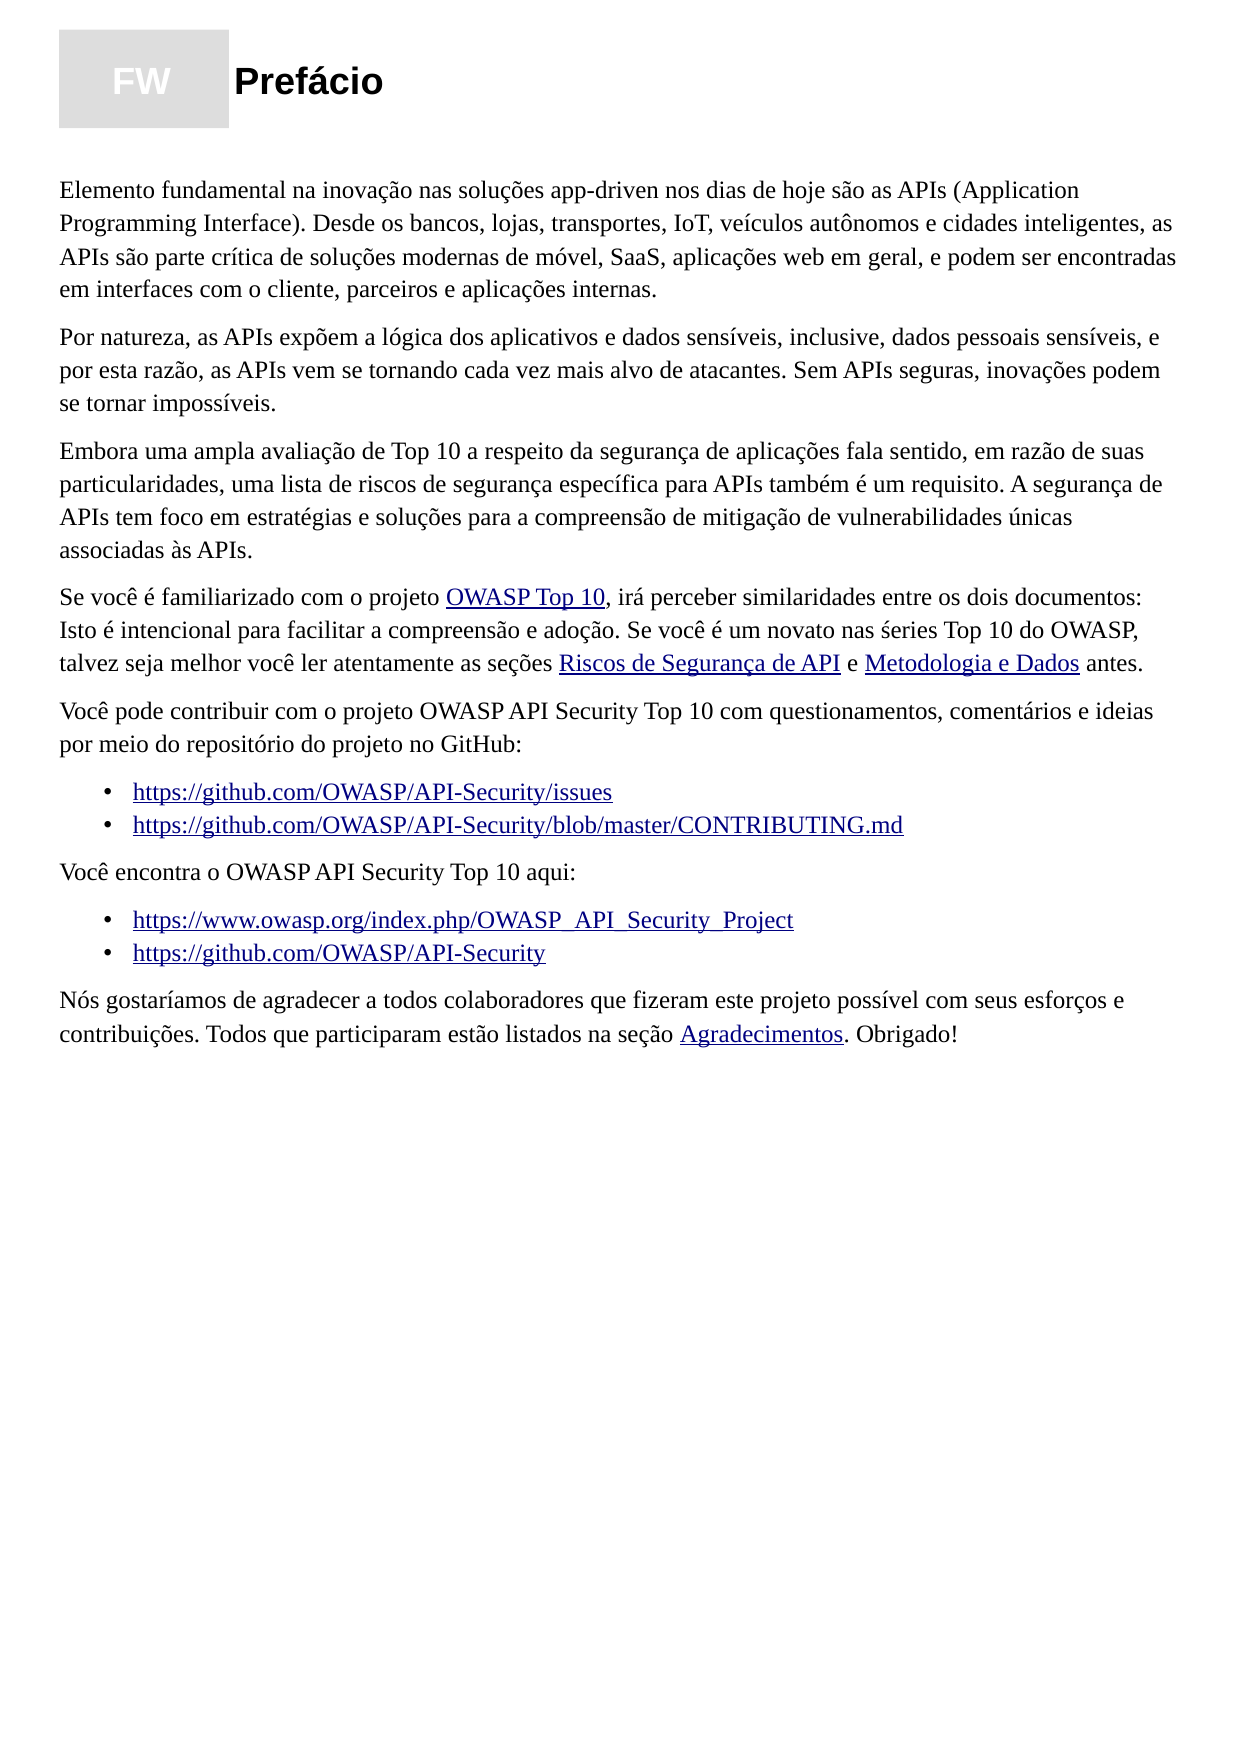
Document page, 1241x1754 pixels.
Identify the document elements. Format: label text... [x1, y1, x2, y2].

text Nós gostaríamos de agradecer a todos colaboradores que fizeram este projeto possível com seus esforços e contribuições. Todos que participaram estão listados na seção Agradecimentos. Obrigado! [59, 986, 1181, 1047]
list https://github.com/OWASP/API-Security/blob/master/CONTRIBUTING.md [103, 810, 1181, 838]
text Por natureza, as APIs expõem a lógica dos aplicativos e dados sensíveis, inclusive, dados pessoais sensíveis, e por esta razão, as APIs vem se tornando cada vez mais alvo de atacantes. Sem APIs seguras, inovações podem se tornar impossíveis. [59, 322, 1181, 417]
list https://github.com/OWASP/API-Security/issues [103, 777, 1181, 806]
text Você encontra o OWASP API Security Top 10 aqui: [59, 857, 1181, 886]
text Embora uma ampla avaliação de Top 10 a respeito da segurança de aplicações fala sentido, em razão de suas particularidades, uma lista de riscos de segurança específica para APIs também é um requisito. A segurança de APIs tem foco em estratégias e soluções para a compreensão de mitigação de vulnerabilidades únicas associadas às APIs. [59, 436, 1181, 564]
text Se você é familiarizado com o projeto OWASP Top 10, irá perceber similaridades entre os dois documentos: Isto é intencional para facilitar a compreensão e adoção. Se você é um novato nas śeries Top 10 do OWASP, talvez seja melhor você ler atentamente as seções Riscos de Segurança de API e Metodologia e Dados antes. [59, 582, 1181, 677]
list https://github.com/OWASP/API-Security [103, 938, 1181, 967]
text Você pode contribuir com o projeto OWASP API Security Top 10 com questionamentos, comentários e ideias por meio do repositório do projeto no GitHub: [59, 696, 1181, 758]
text Elemento fundamental na inovação nas soluções app-driven nos dias de hoje são as APIs (Application Programming Interface). Desde os bancos, lojas, transportes, IoT, veículos autônomos e cidades inteligentes, as APIs são parte crítica de soluções modernas de móvel, SaaS, aplicações web em geral, e podem ser encontradas em interfaces com o cliente, parceiros e aplicações internas. [59, 176, 1181, 303]
list https://www.owasp.org/index.php/OWASP_API_Security_Project [103, 905, 1181, 934]
